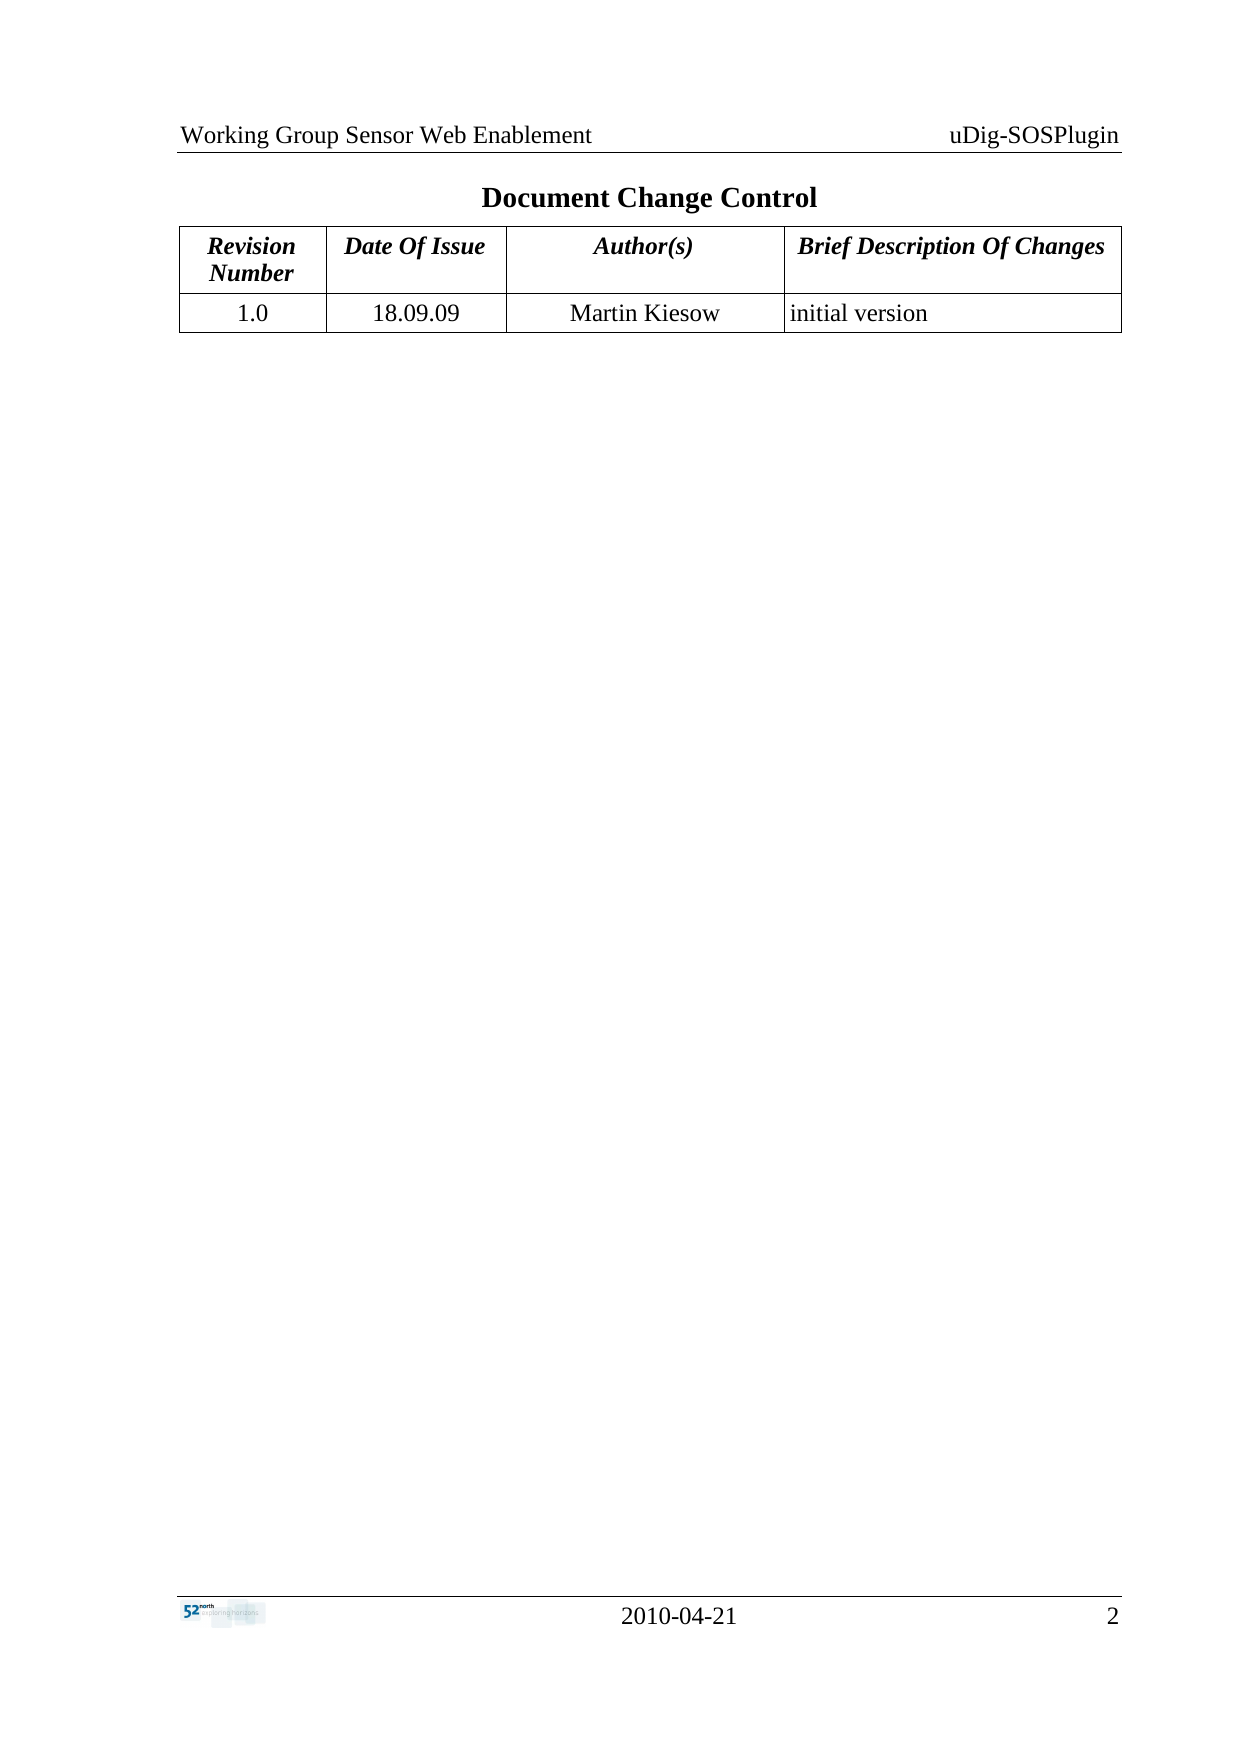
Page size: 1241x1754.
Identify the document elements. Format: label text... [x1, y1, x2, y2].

subtitle Document Change Control [177, 181, 1122, 213]
table_cell initial version [785, 294, 1121, 332]
table_cell Martin Kiesow [507, 294, 784, 332]
table_header Brief Description Of Changes [785, 227, 1121, 293]
table_cell 18.09.09 [327, 294, 506, 332]
table_header Author(s) [507, 227, 784, 293]
picture [180, 1599, 266, 1628]
table_header Date Of Issue [327, 227, 506, 293]
table_cell 1.0 [180, 294, 326, 332]
table_header Revision Number [180, 227, 326, 293]
